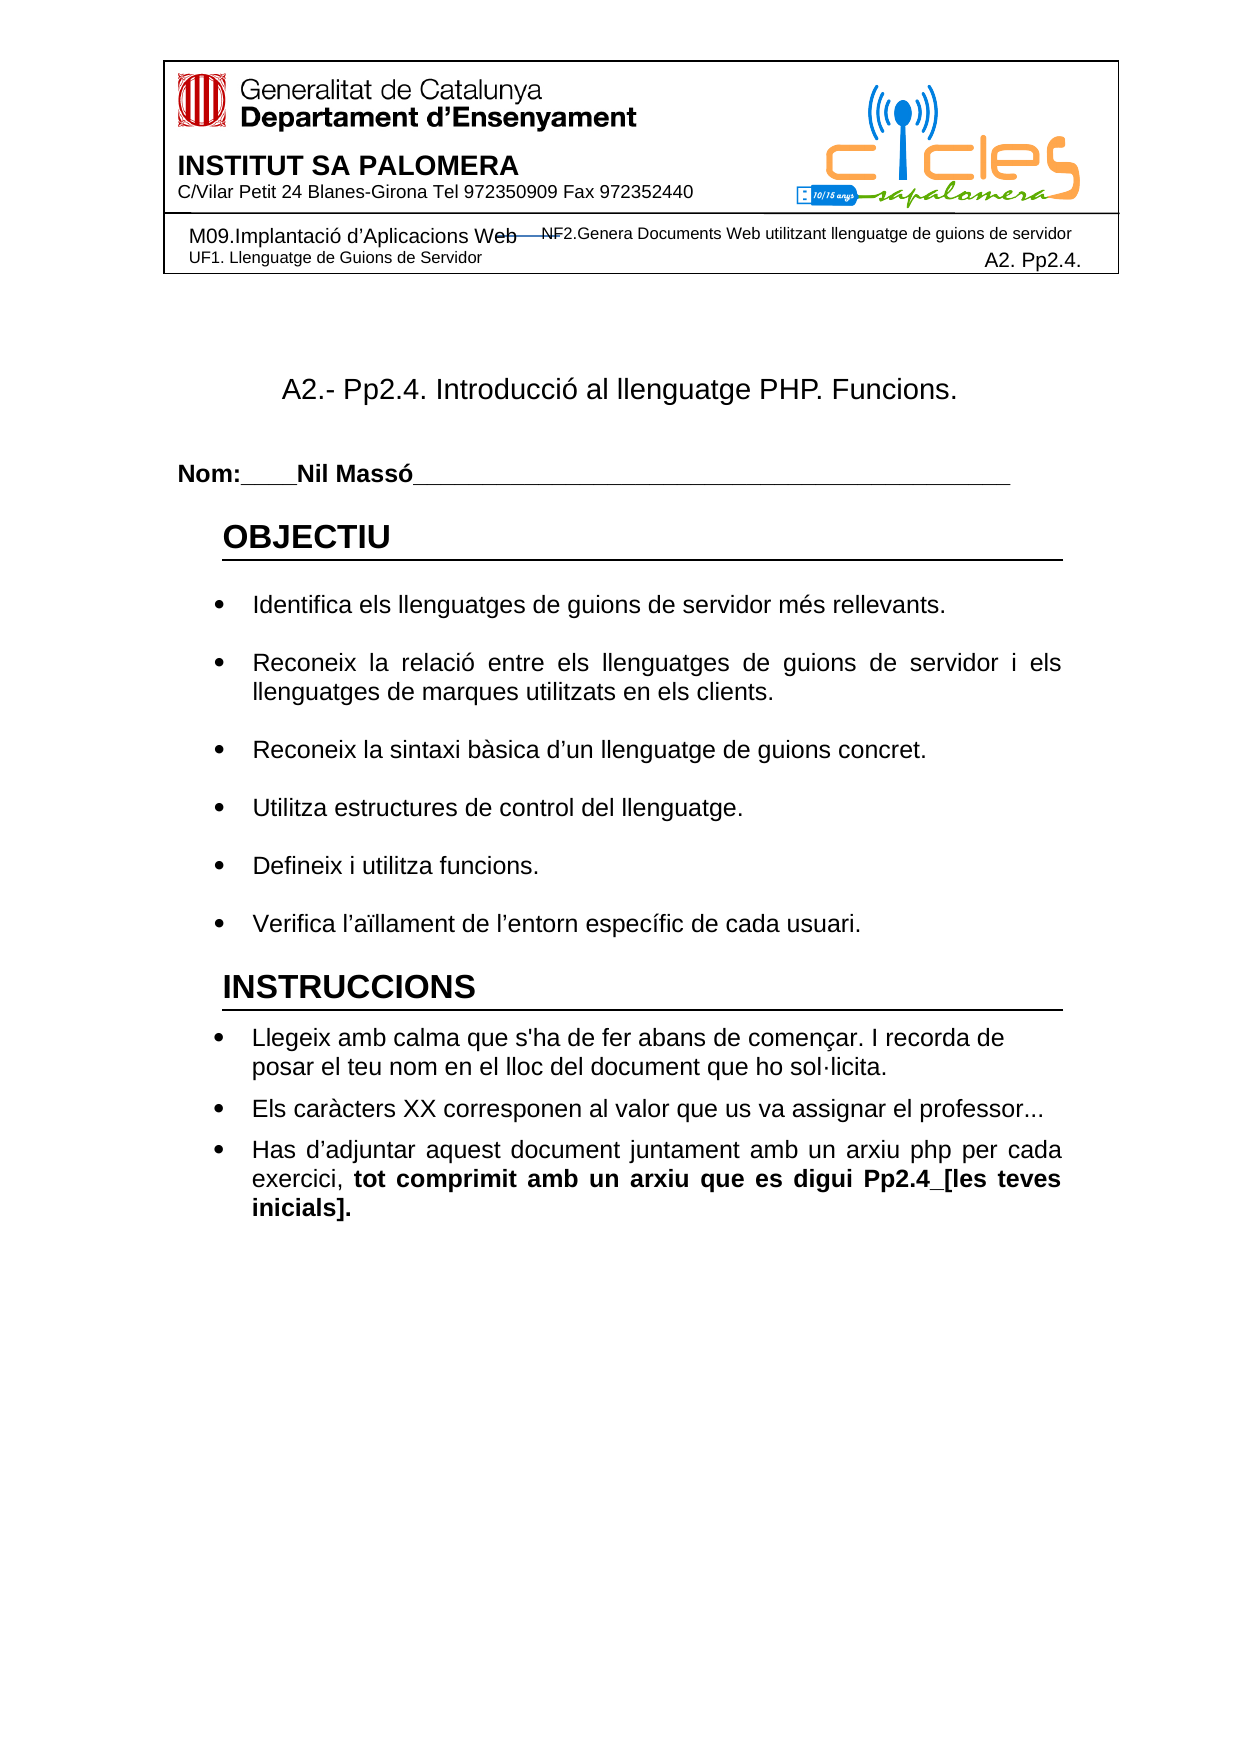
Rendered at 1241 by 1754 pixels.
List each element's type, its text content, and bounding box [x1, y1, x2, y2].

list Verifica l’aïllament de l’entorn específic de cada usuari. [215, 909, 1063, 938]
text Nom:____Nil Massó___________________________________________ [177, 456, 1063, 487]
list Llegeix amb calma que s'ha de fer abans de començar. I recorda de posar el teu nom en el lloc del document que ho sol·licita. [214, 1023, 1063, 1081]
subtitle INSTRUCCIONS [222, 967, 1063, 1009]
text A2.- Pp2.4. Introducció al llenguatge PHP. Funcions. [177, 372, 1063, 406]
list Reconeix la sintaxi bàsica d’un llenguatge de guions concret. [215, 735, 1063, 764]
subtitle OBJECTIU [222, 517, 1063, 559]
list Identifica els llenguatges de guions de servidor més rellevants. [215, 590, 1063, 619]
list Has d’adjuntar aquest document juntament amb un arxiu php per cada exercici, tot comprimit amb un arxiu que es digui Pp2.4_[les teves inicials]. [214, 1135, 1063, 1221]
list Els caràcters XX corresponen al valor que us va assignar el professor... [214, 1093, 1063, 1122]
list Defineix i utilitza funcions. [215, 851, 1063, 880]
list Utilitza estructures de control del llenguatge. [215, 793, 1063, 822]
picture [791, 71, 1085, 218]
list Reconeix la relació entre els llenguatges de guions de servidor i els llenguatges de marques utilitzats en els clients. [215, 648, 1063, 706]
